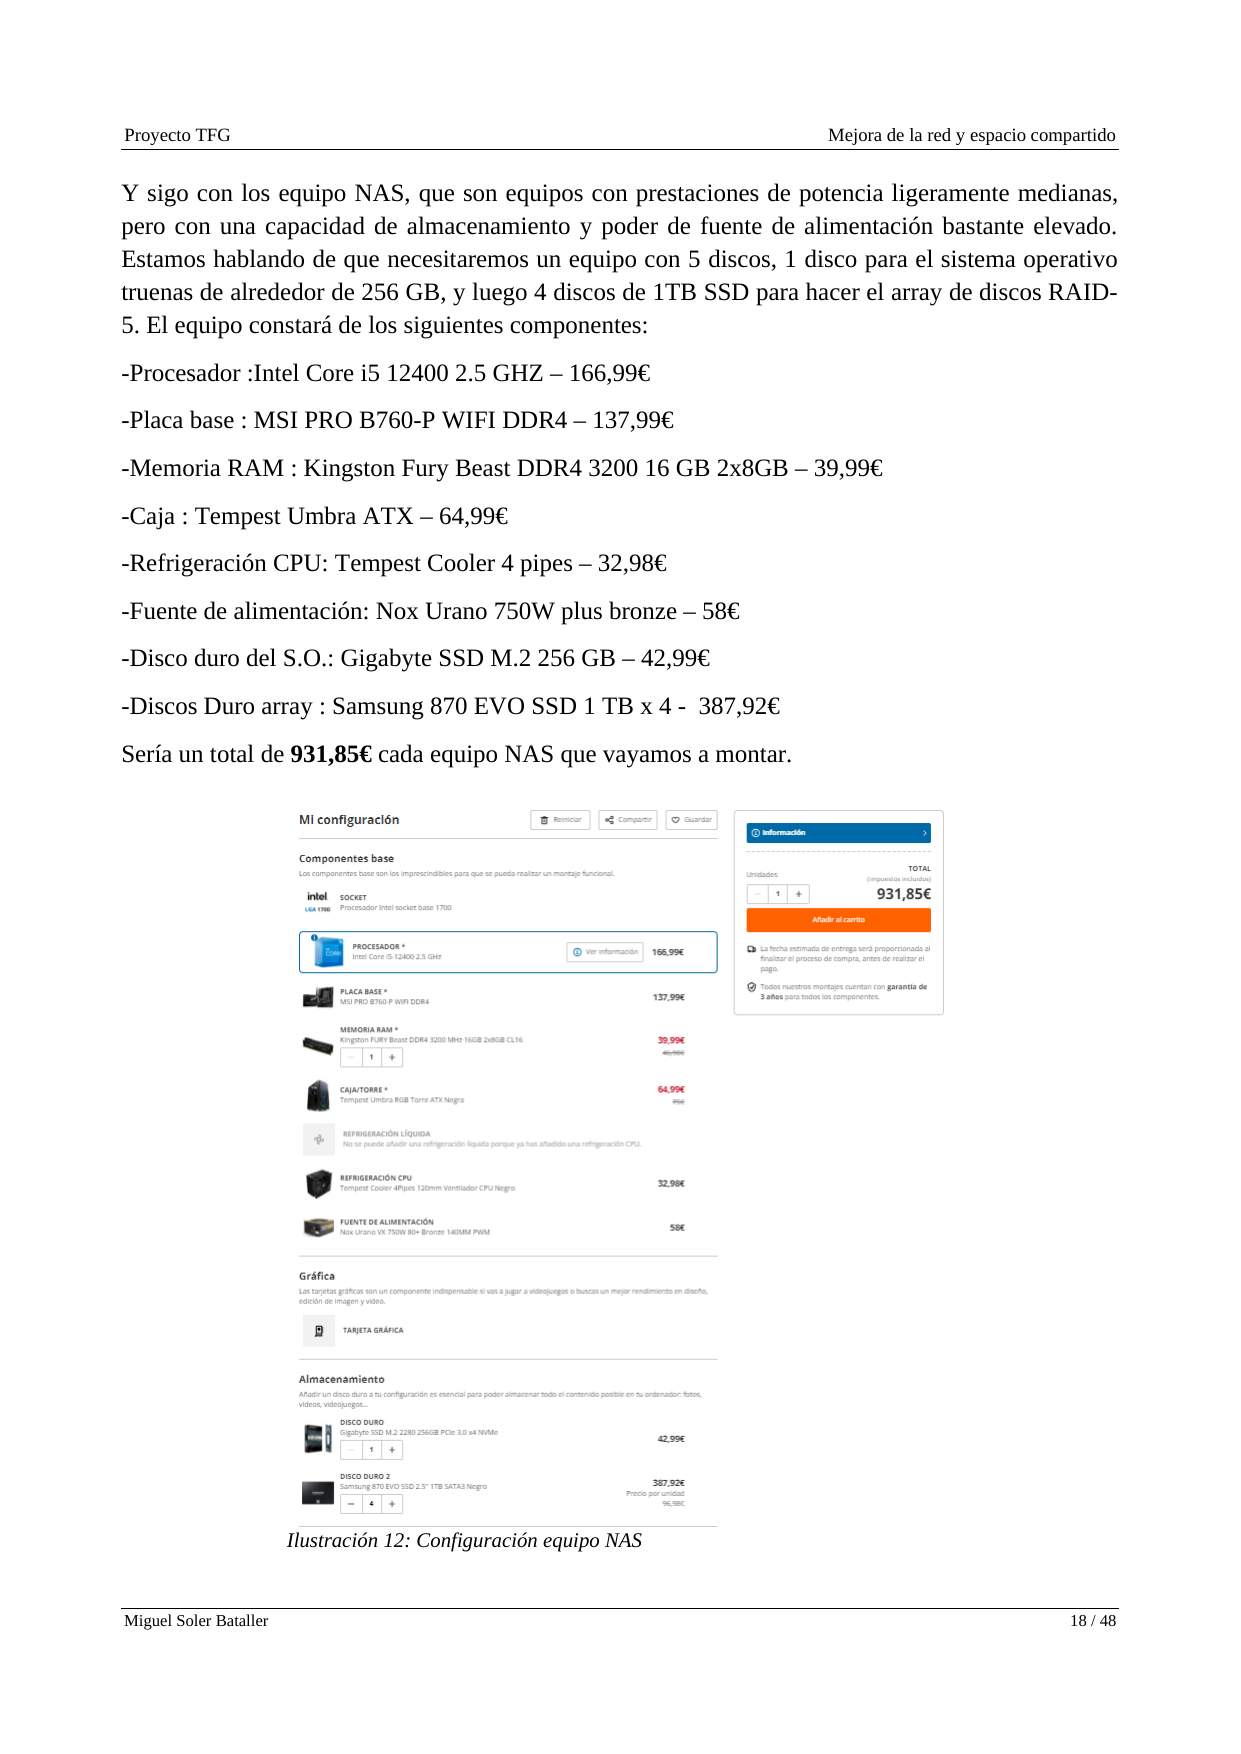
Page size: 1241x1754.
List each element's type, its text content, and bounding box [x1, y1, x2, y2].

text Y sigo con los equipo NAS, que son equipos con prestaciones de potencia ligeramente medianas, pero con una capacidad de almacenamiento y poder de fuente de alimentación bastante elevado. Estamos hablando de que necesitaremos un equipo con 5 discos, 1 disco para el sistema operativo truenas de alrededor de 256 GB, y luego 4 discos de 1TB SSD para hacer el array de discos RAID-5. El equipo constará de los siguientes componentes: [121, 178, 1119, 339]
text -Caja : Tempest Umbra ATX – 64,99€ [121, 501, 1119, 529]
text Sería un total de 931,85€ cada equipo NAS que vayamos a montar. [121, 739, 1119, 767]
text -Refrigeración CPU: Tempest Cooler 4 pipes – 32,98€ [121, 548, 1119, 577]
text -Discos Duro array : Samsung 870 EVO SSD 1 TB x 4 - 387,92€ [121, 691, 1119, 720]
text -Placa base : MSI PRO B760-P WIFI DDR4 – 137,99€ [121, 406, 1119, 434]
text -Disco duro del S.O.: Gigabyte SSD M.2 256 GB – 42,99€ [121, 643, 1119, 672]
text Ilustración 12: Configuración equipo NAS [287, 1528, 954, 1552]
picture [286, 798, 954, 1528]
text -Procesador :Intel Core i5 12400 2.5 GHZ – 166,99€ [121, 358, 1119, 387]
text -Fuente de alimentación: Nox Urano 750W plus bronze – 58€ [121, 596, 1119, 625]
text -Memoria RAM : Kingston Fury Beast DDR4 3200 16 GB 2x8GB – 39,99€ [121, 453, 1119, 482]
